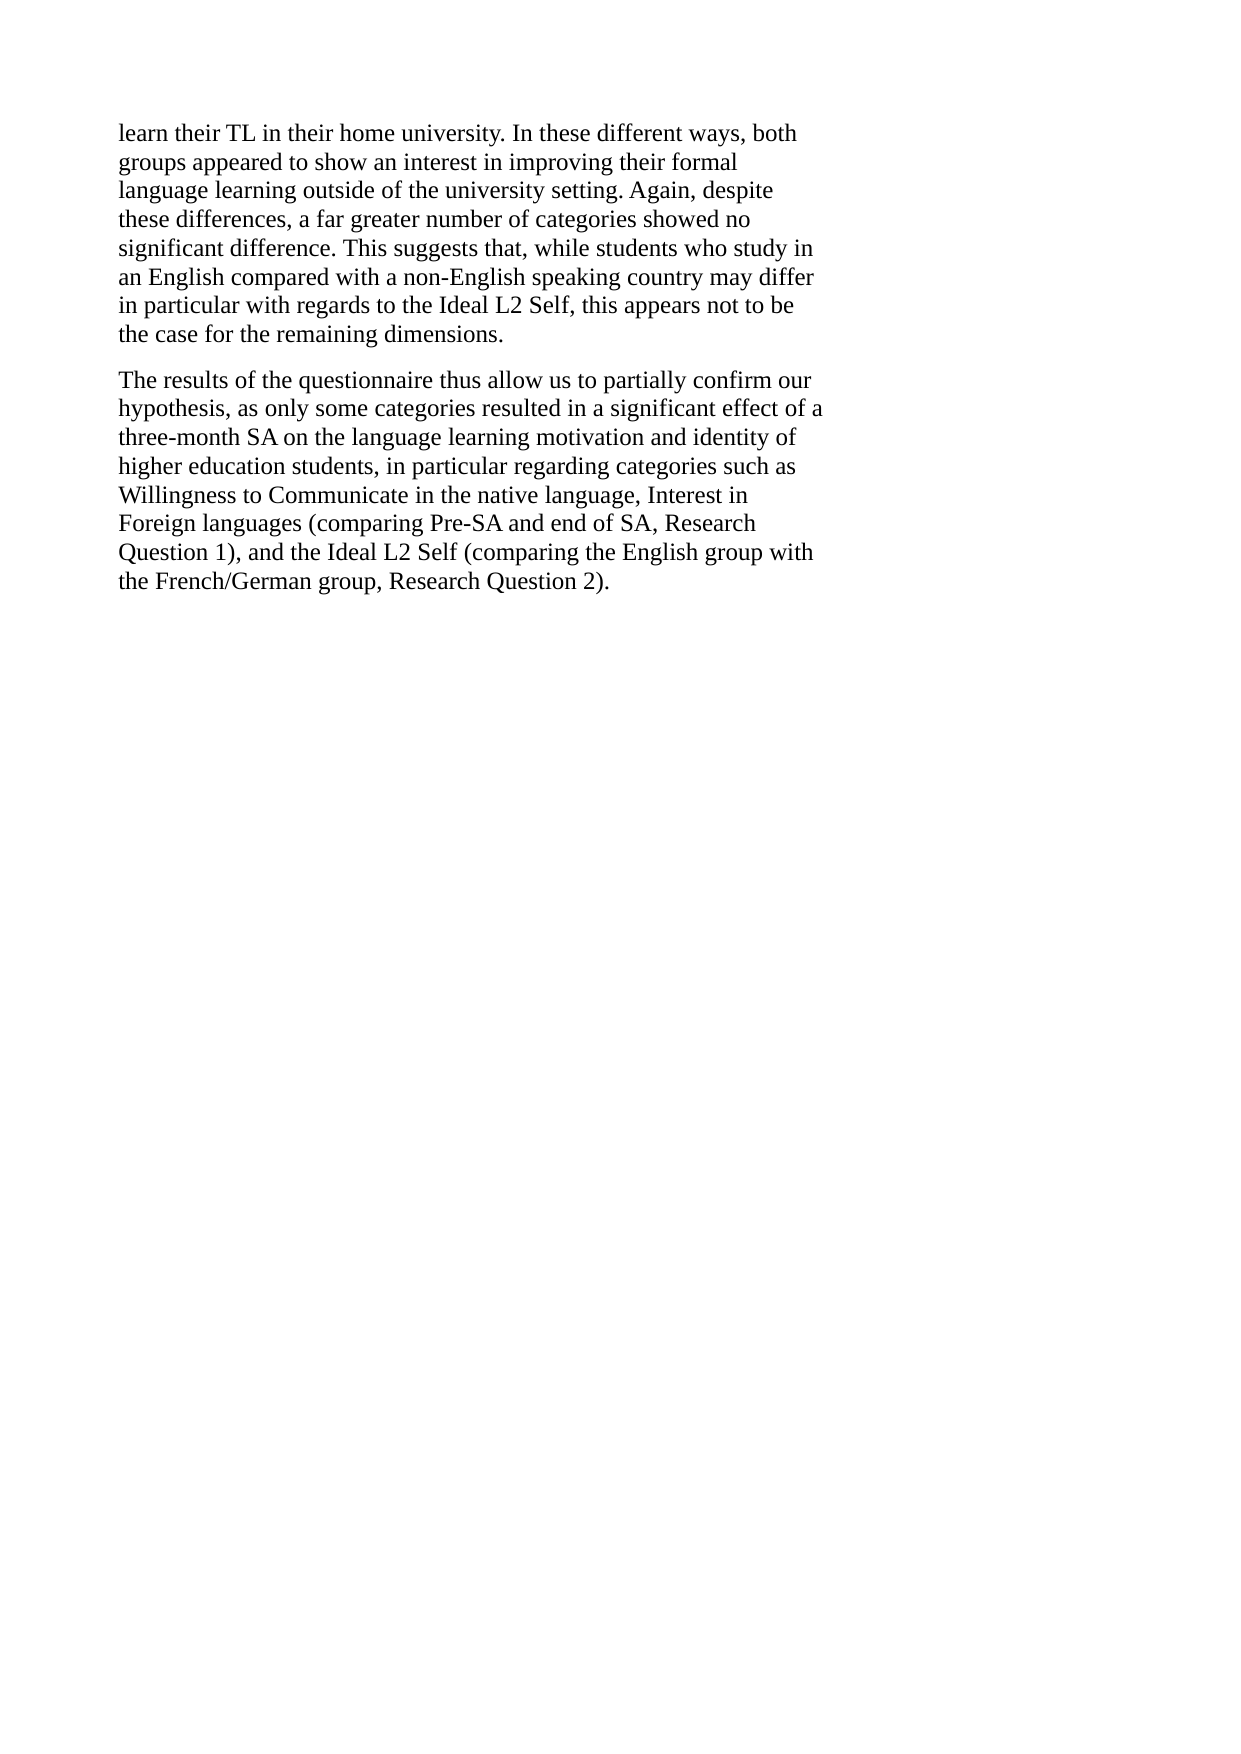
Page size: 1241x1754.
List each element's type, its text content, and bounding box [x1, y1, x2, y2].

text learn their TL in their home university. In these different ways, both groups appeared to show an interest in improving their formal language learning outside of the university setting. Again, despite these differences, a far greater number of categories showed no significant difference. This suggests that, while students who study in an English compared with a non-English speaking country may differ in particular with regards to the Ideal L2 Self, this appears not to be the case for the remaining dimensions. [118, 118, 827, 348]
text The results of the questionnaire thus allow us to partially confirm our hypothesis, as only some categories resulted in a significant effect of a three-month SA on the language learning motivation and identity of higher education students, in particular regarding categories such as Willingness to Communicate in the native language, Interest in Foreign languages (comparing Pre-SA and end of SA, Research Question 1), and the Ideal L2 Self (comparing the English group with the French/German group, Research Question 2). [118, 365, 827, 595]
